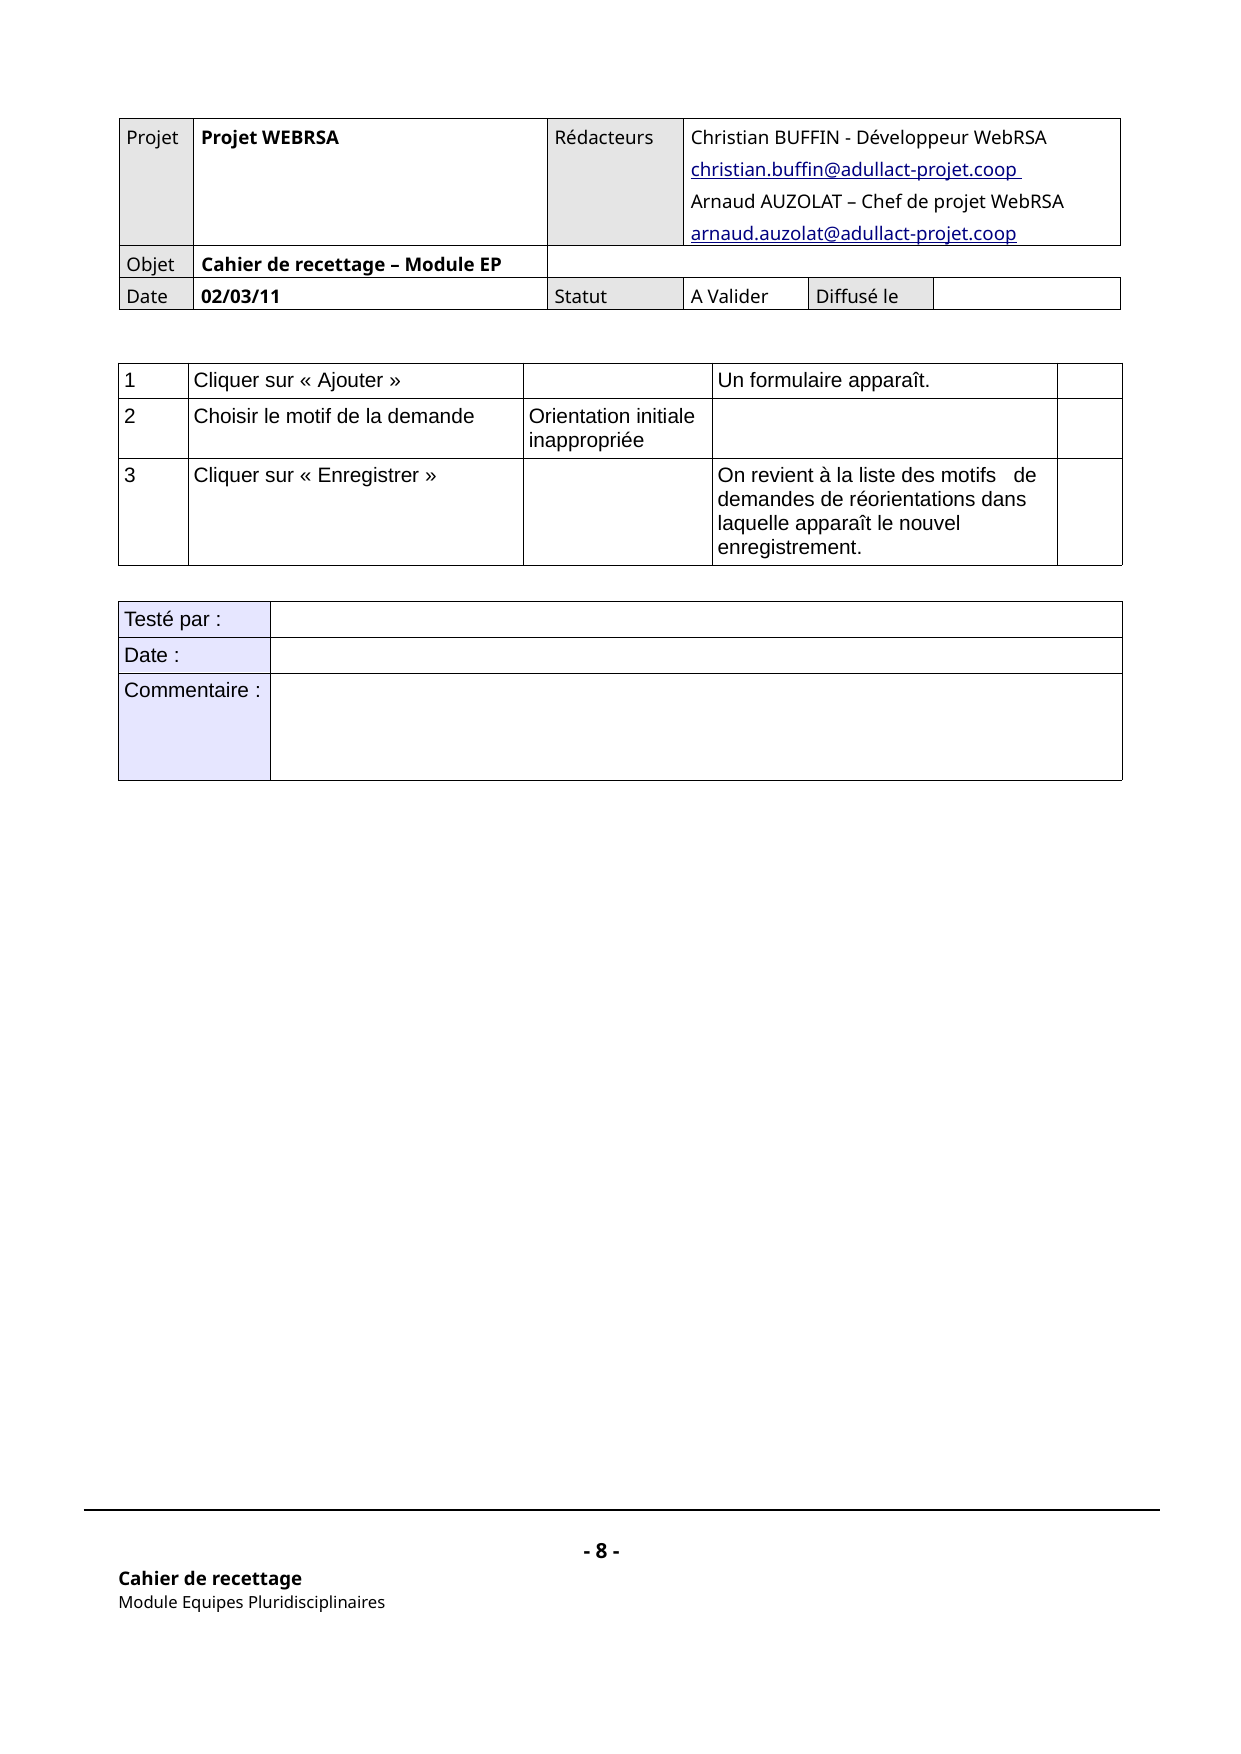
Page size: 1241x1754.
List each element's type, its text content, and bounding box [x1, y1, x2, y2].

table_cell [271, 674, 1122, 780]
table_cell 1 [119, 364, 188, 398]
table_cell Orientation initiale inappropriée [524, 399, 712, 457]
table_cell Un formulaire apparaît. [713, 364, 1057, 398]
table_header Testé par : [119, 602, 270, 637]
table_cell Choisir le motif de la demande [189, 399, 523, 457]
table_cell [1058, 459, 1122, 565]
table_cell Date : [119, 638, 270, 672]
table_cell [1058, 364, 1122, 398]
table_cell 2 [119, 399, 188, 457]
table_cell [1058, 399, 1122, 457]
table_cell Cliquer sur « Enregistrer » [189, 459, 523, 565]
table_cell [271, 638, 1122, 672]
table_cell [524, 364, 712, 398]
table_cell [713, 399, 1057, 457]
table_cell Cliquer sur « Ajouter » [189, 364, 523, 398]
table_cell 3 [119, 459, 188, 565]
table_cell On revient à la liste des motifs de demandes de réorientations dans laquelle apparaît le nouvel enregistrement. [713, 459, 1057, 565]
table_cell Commentaire : [119, 674, 270, 780]
table_header [271, 602, 1122, 637]
table_cell [524, 459, 712, 565]
